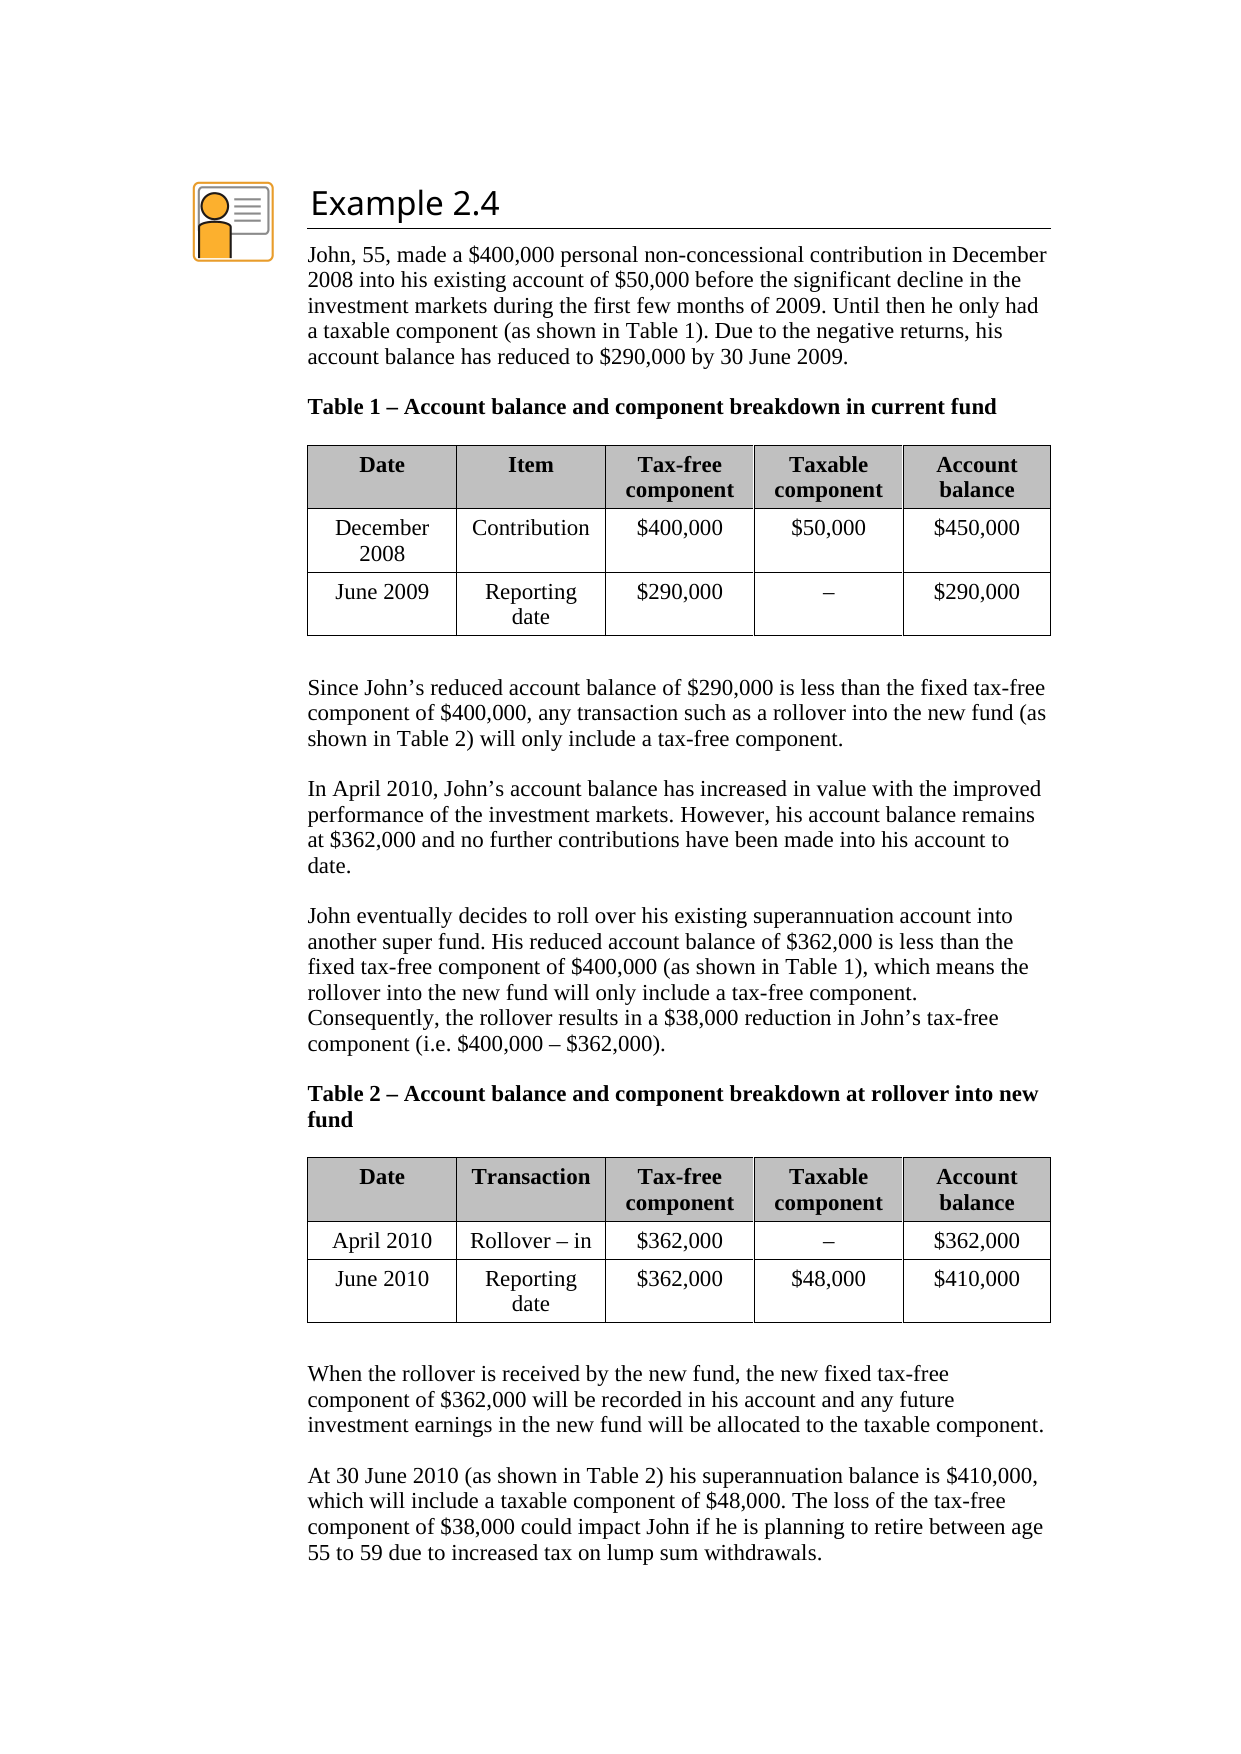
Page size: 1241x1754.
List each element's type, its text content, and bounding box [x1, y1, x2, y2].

table_cell Rollover – in [457, 1222, 605, 1259]
table_header When the rollover is received by the new fund, the new fixed tax-free component of $362,000 will be recorded in his account and any future investment earnings in the new fund will be allocated to the taxable component. At 30 June 2010 (as shown in Table 2) his superannuation balance is $410,000, which will include a taxable component of $48,000. The loss of the tax-free component of $38,000 could impact John if he is planning to retire between age 55 to 59 due to increased tax on lump sum withdrawals. [307, 1323, 1051, 1565]
table_cell Contribution [457, 509, 605, 572]
table_cell $362,000 [606, 1222, 753, 1259]
table_header Date [308, 1158, 456, 1221]
table_cell June 2009 [308, 573, 456, 635]
table_header [189, 177, 307, 1565]
table_cell $450,000 [904, 509, 1050, 572]
table_header John, 55, made a $400,000 personal non-concessional contribution in December 2008 into his existing account of $50,000 before the significant decline in the investment markets during the first few months of 2009. Until then he only had a taxable component (as shown in Table 1). Due to the negative returns, his account balance has reduced to $290,000 by 30 June 2009. Table 1 – Account balance and component breakdown in current fund [307, 229, 1051, 445]
table_cell $400,000 [606, 509, 753, 572]
table_header Account balance [904, 446, 1050, 508]
table_cell June 2010 [308, 1260, 456, 1322]
table_cell $410,000 [904, 1260, 1050, 1322]
table_header Since John’s reduced account balance of $290,000 is less than the fixed tax-free component of $400,000, any transaction such as a rollover into the new fund (as shown in Table 2) will only include a tax-free component. In April 2010, John’s account balance has increased in value with the improved performance of the investment markets. However, his account balance remains at $362,000 and no further contributions have been made into his account to date. John eventually decides to roll over his existing superannuation account into another super fund. His reduced account balance of $362,000 is less than the fixed tax-free component of $400,000 (as shown in Table 1), which means the rollover into the new fund will only include a tax-free component. Consequently, the rollover results in a $38,000 reduction in John’s tax-free component (i.e. $400,000 – $362,000). Table 2 – Account balance and component breakdown at rollover into new fund [307, 636, 1051, 1157]
table_cell $362,000 [904, 1222, 1050, 1259]
table_cell December 2008 [308, 509, 456, 572]
table_header Account balance [904, 1158, 1050, 1221]
table_cell $50,000 [755, 509, 902, 572]
picture [188, 177, 278, 266]
table_header Example 2.4 [307, 177, 1051, 228]
table_cell April 2010 [308, 1222, 456, 1259]
table_cell $48,000 [755, 1260, 902, 1322]
table_header Taxable component [755, 446, 902, 508]
table_cell – [755, 1222, 902, 1259]
table_header Item [457, 446, 605, 508]
table_cell – [755, 573, 902, 635]
table_cell Reporting date [457, 573, 605, 635]
table_cell $290,000 [606, 573, 753, 635]
table_header Date [308, 446, 456, 508]
table_cell $290,000 [904, 573, 1050, 635]
table_header Transaction [457, 1158, 605, 1221]
table_header Tax-free component [606, 446, 753, 508]
table_cell Reporting date [457, 1260, 605, 1322]
table_cell $362,000 [606, 1260, 753, 1322]
table_header Taxable component [755, 1158, 902, 1221]
table_header Tax-free component [606, 1158, 753, 1221]
